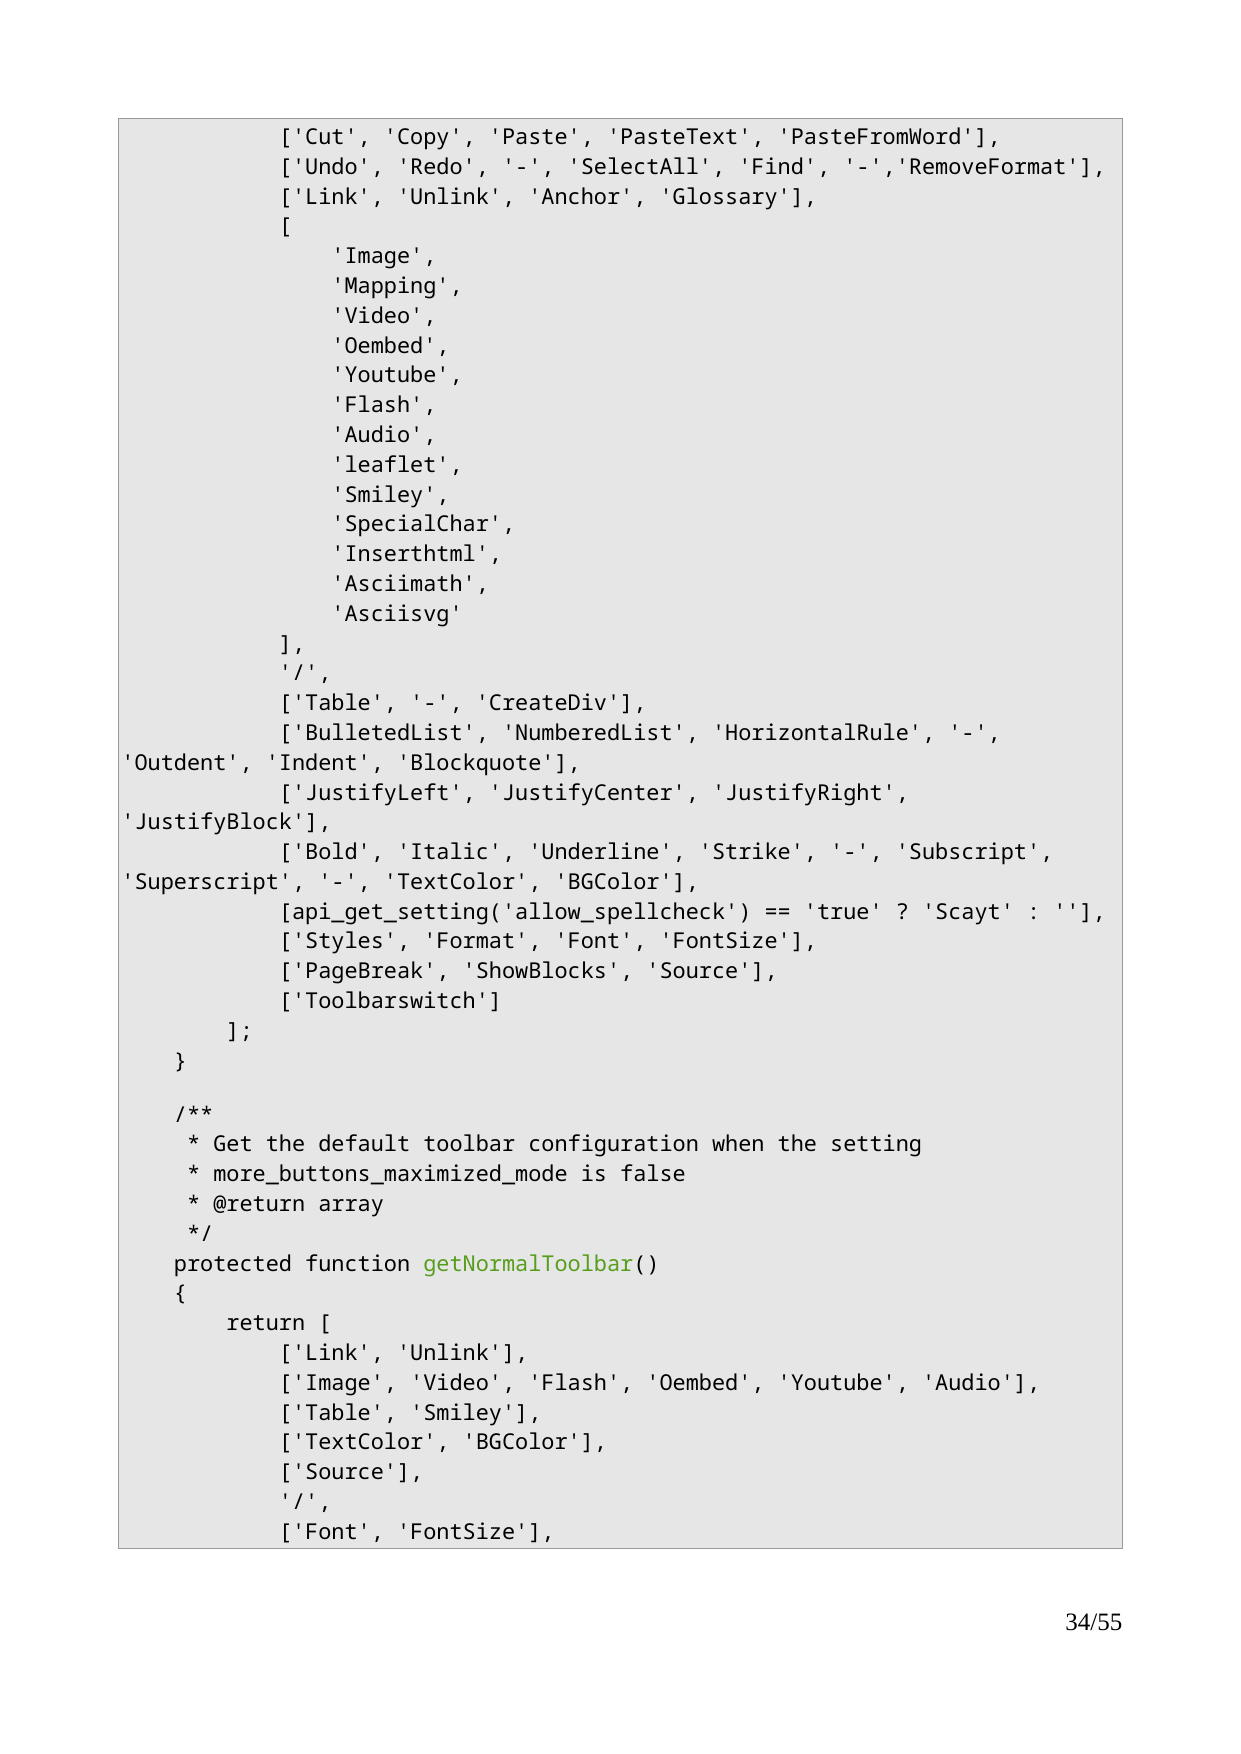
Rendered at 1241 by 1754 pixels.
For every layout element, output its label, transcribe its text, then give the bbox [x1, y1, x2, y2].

text /** * Get the default toolbar configuration when the setting * more_buttons_maximized_mode is false * @return array */ protected function getNormalToolbar() { return [ ['Link', 'Unlink'], ['Image', 'Video', 'Flash', 'Oembed', 'Youtube', 'Audio'], ['Table', 'Smiley'], ['TextColor', 'BGColor'], ['Source'], '/', ['Font', 'FontSize'], [119, 1096, 1122, 1548]
text ['Cut', 'Copy', 'Paste', 'PasteText', 'PasteFromWord'], ['Undo', 'Redo', '-', 'SelectAll', 'Find', '-','RemoveFormat'], ['Link', 'Unlink', 'Anchor', 'Glossary'], [ 'Image', 'Mapping', 'Video', 'Oembed', 'Youtube', 'Flash', 'Audio', 'leaflet', 'Smiley', 'SpecialChar', 'Inserthtml', 'Asciimath', 'Asciisvg' ], '/', ['Table', '-', 'CreateDiv'], ['BulletedList', 'NumberedList', 'HorizontalRule', '-', 'Outdent', 'Indent', 'Blockquote'], ['JustifyLeft', 'JustifyCenter', 'JustifyRight', 'JustifyBlock'], ['Bold', 'Italic', 'Underline', 'Strike', '-', 'Subscript', 'Superscript', '-', 'TextColor', 'BGColor'], [api_get_setting('allow_spellcheck') == 'true' ? 'Scayt' : ''], ['Styles', 'Format', 'Font', 'FontSize'], ['PageBreak', 'ShowBlocks', 'Source'], ['Toolbarswitch'] ]; } [119, 119, 1122, 1074]
